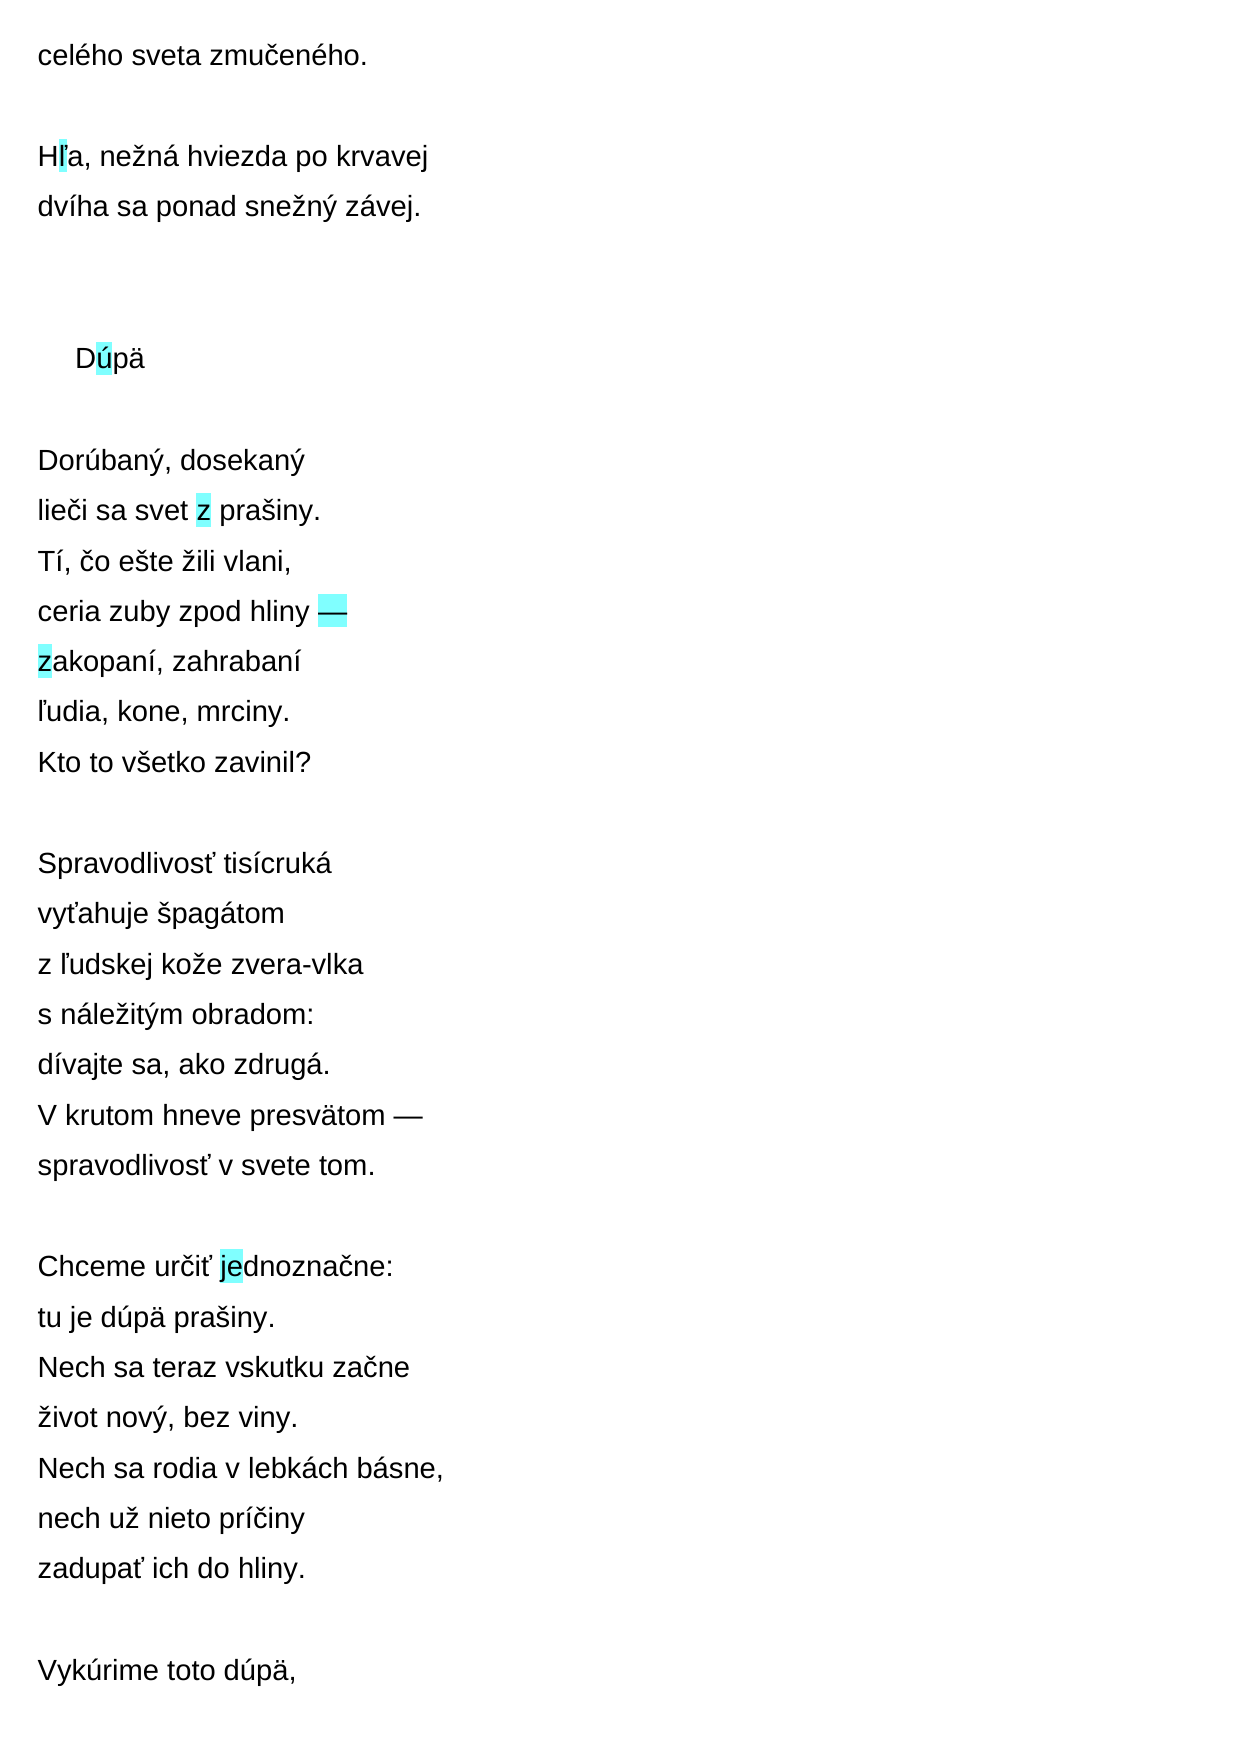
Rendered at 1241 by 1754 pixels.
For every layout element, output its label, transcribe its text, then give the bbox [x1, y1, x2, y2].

text nech už nieto príčiny [37, 1501, 1136, 1534]
subtitle Dúpä [37, 342, 1136, 375]
text z ľudskej kože zvera-vlka [37, 947, 1136, 980]
text spravodlivosť v svete tom. [37, 1148, 1136, 1182]
text Dorúbaný, dosekaný [37, 443, 1136, 476]
text Kto to všetko zavinil? [37, 745, 1136, 778]
text s náležitým obradom: [37, 997, 1136, 1031]
text zakopaní, zahrabaní [37, 644, 1136, 678]
text tu je dúpä prašiny. [37, 1300, 1136, 1333]
text ľudia, kone, mrciny. [37, 694, 1136, 728]
text dvíha sa ponad snežný závej. [37, 189, 1136, 223]
text Spravodlivosť tisícruká [37, 846, 1136, 880]
text celého sveta zmučeného. [37, 37, 1136, 71]
text zadupať ich do hliny. [37, 1551, 1136, 1585]
text Nech sa teraz vskutku začne [37, 1350, 1136, 1383]
text Vykúrime toto dúpä, [37, 1653, 1136, 1686]
text Hľa, nežná hviezda po krvavej [37, 139, 1136, 172]
text lieči sa svet z prašiny. [37, 493, 1136, 527]
text vyťahuje špagátom [37, 896, 1136, 930]
text život nový, bez viny. [37, 1400, 1136, 1434]
text V krutom hneve presvätom — [37, 1098, 1136, 1131]
text dívajte sa, ako zdrugá. [37, 1047, 1136, 1081]
text Chceme určiť jednoznačne: [37, 1249, 1136, 1283]
text Nech sa rodia v lebkách básne, [37, 1451, 1136, 1484]
text Tí, čo ešte žili vlani, [37, 543, 1136, 577]
text ceria zuby zpod hliny — [37, 594, 1136, 627]
